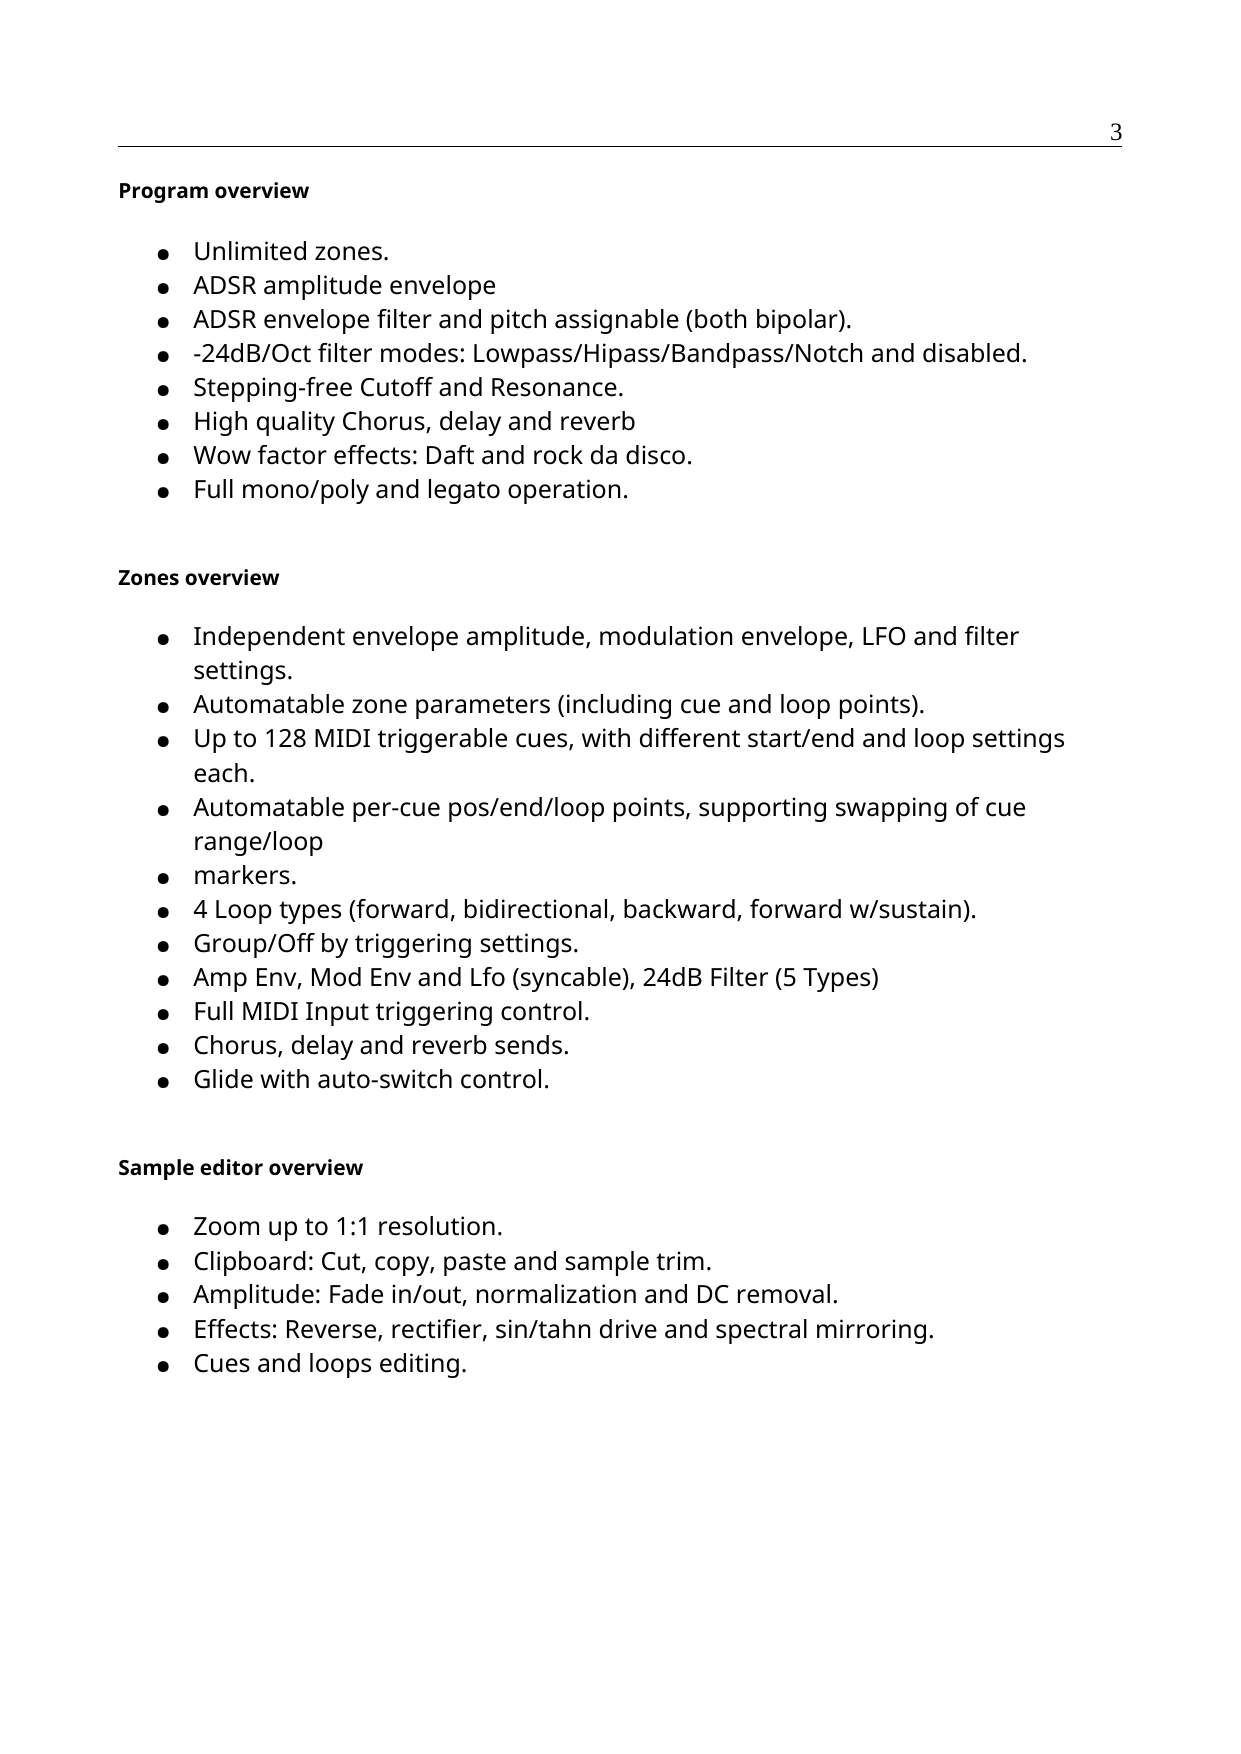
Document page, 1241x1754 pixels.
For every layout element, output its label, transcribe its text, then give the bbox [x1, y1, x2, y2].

list 4 Loop types (forward, bidirectional, backward, forward w/sustain). [156, 891, 1122, 926]
list Amp Env, Mod Env and Lfo (syncable), 24dB Filter (5 Types) [156, 959, 1122, 994]
list Unlimited zones. [156, 233, 1122, 267]
list High quality Chorus, delay and reverb [156, 403, 1122, 438]
list Clipboard: Cut, copy, paste and sample trim. [156, 1243, 1122, 1277]
list Up to 128 MIDI triggerable cues, with different start/end and loop settings each. [156, 721, 1122, 789]
list Automatable zone parameters (including cue and loop points). [156, 687, 1122, 721]
list Cues and loops editing. [156, 1345, 1122, 1379]
list Glide with auto-switch control. [156, 1062, 1122, 1096]
list Independent envelope amplitude, modulation envelope, LFO and filter settings. [156, 619, 1122, 687]
list Zoom up to 1:1 resolution. [156, 1209, 1122, 1243]
list Full MIDI Input triggering control. [156, 994, 1122, 1028]
text Zones overview [118, 563, 1122, 591]
list Effects: Reverse, rectifier, sin/tahn drive and spectral mirroring. [156, 1311, 1122, 1345]
text Sample editor overview [118, 1153, 1122, 1181]
list Group/Off by triggering settings. [156, 926, 1122, 959]
list Chorus, delay and reverb sends. [156, 1028, 1122, 1062]
list ADSR amplitude envelope [156, 267, 1122, 301]
list Amplitude: Fade in/out, normalization and DC removal. [156, 1277, 1122, 1311]
text Program overview [118, 176, 1122, 205]
list Automatable per-cue pos/end/loop points, supporting swapping of cue range/loop [156, 789, 1122, 857]
list Full mono/poly and legato operation. [156, 472, 1122, 506]
list markers. [156, 857, 1122, 891]
list Stepping-free Cutoff and Resonance. [156, 369, 1122, 403]
list ADSR envelope filter and pitch assignable (both bipolar). [156, 301, 1122, 335]
list Wow factor effects: Daft and rock da disco. [156, 438, 1122, 472]
list -24dB/Oct filter modes: Lowpass/Hipass/Bandpass/Notch and disabled. [156, 335, 1122, 369]
